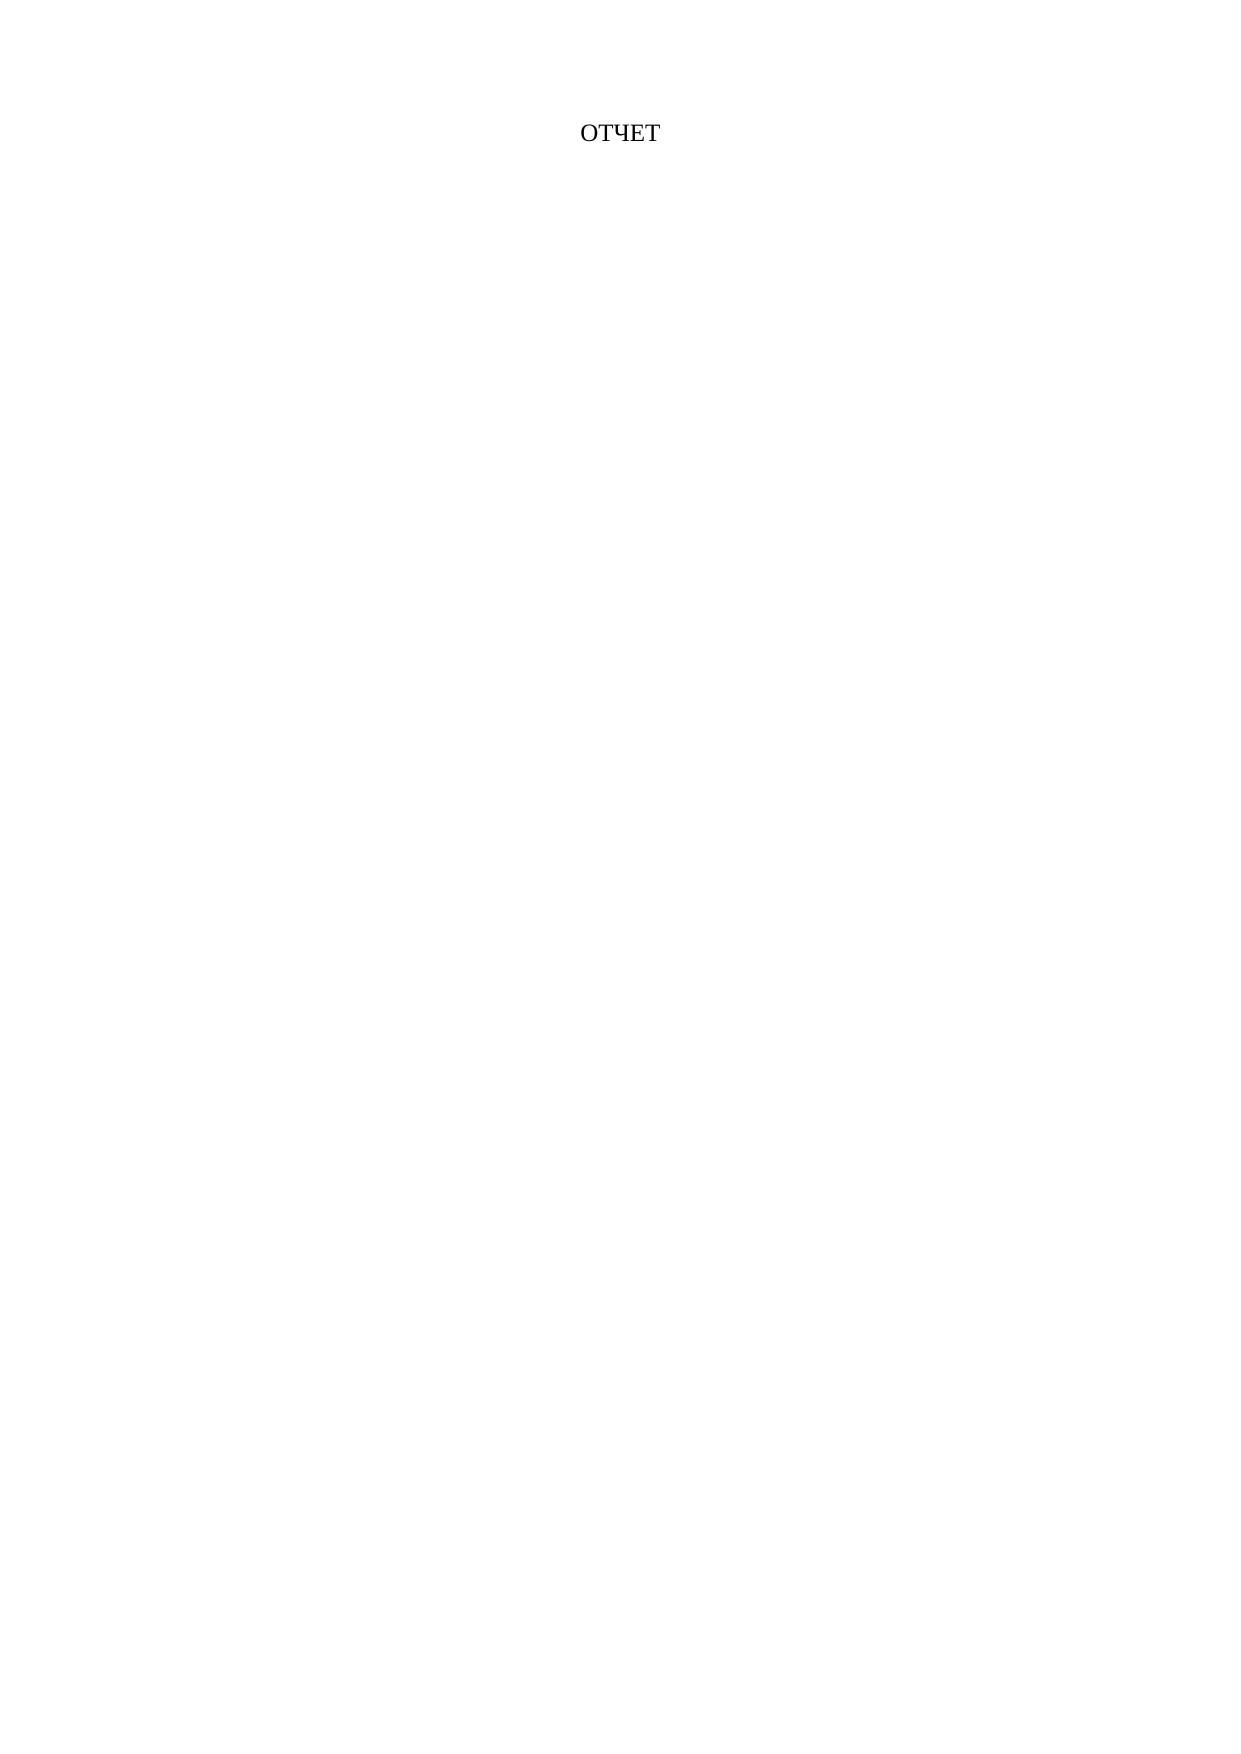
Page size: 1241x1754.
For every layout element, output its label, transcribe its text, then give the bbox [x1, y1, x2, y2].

text ОТЧЕТ [118, 118, 1122, 147]
